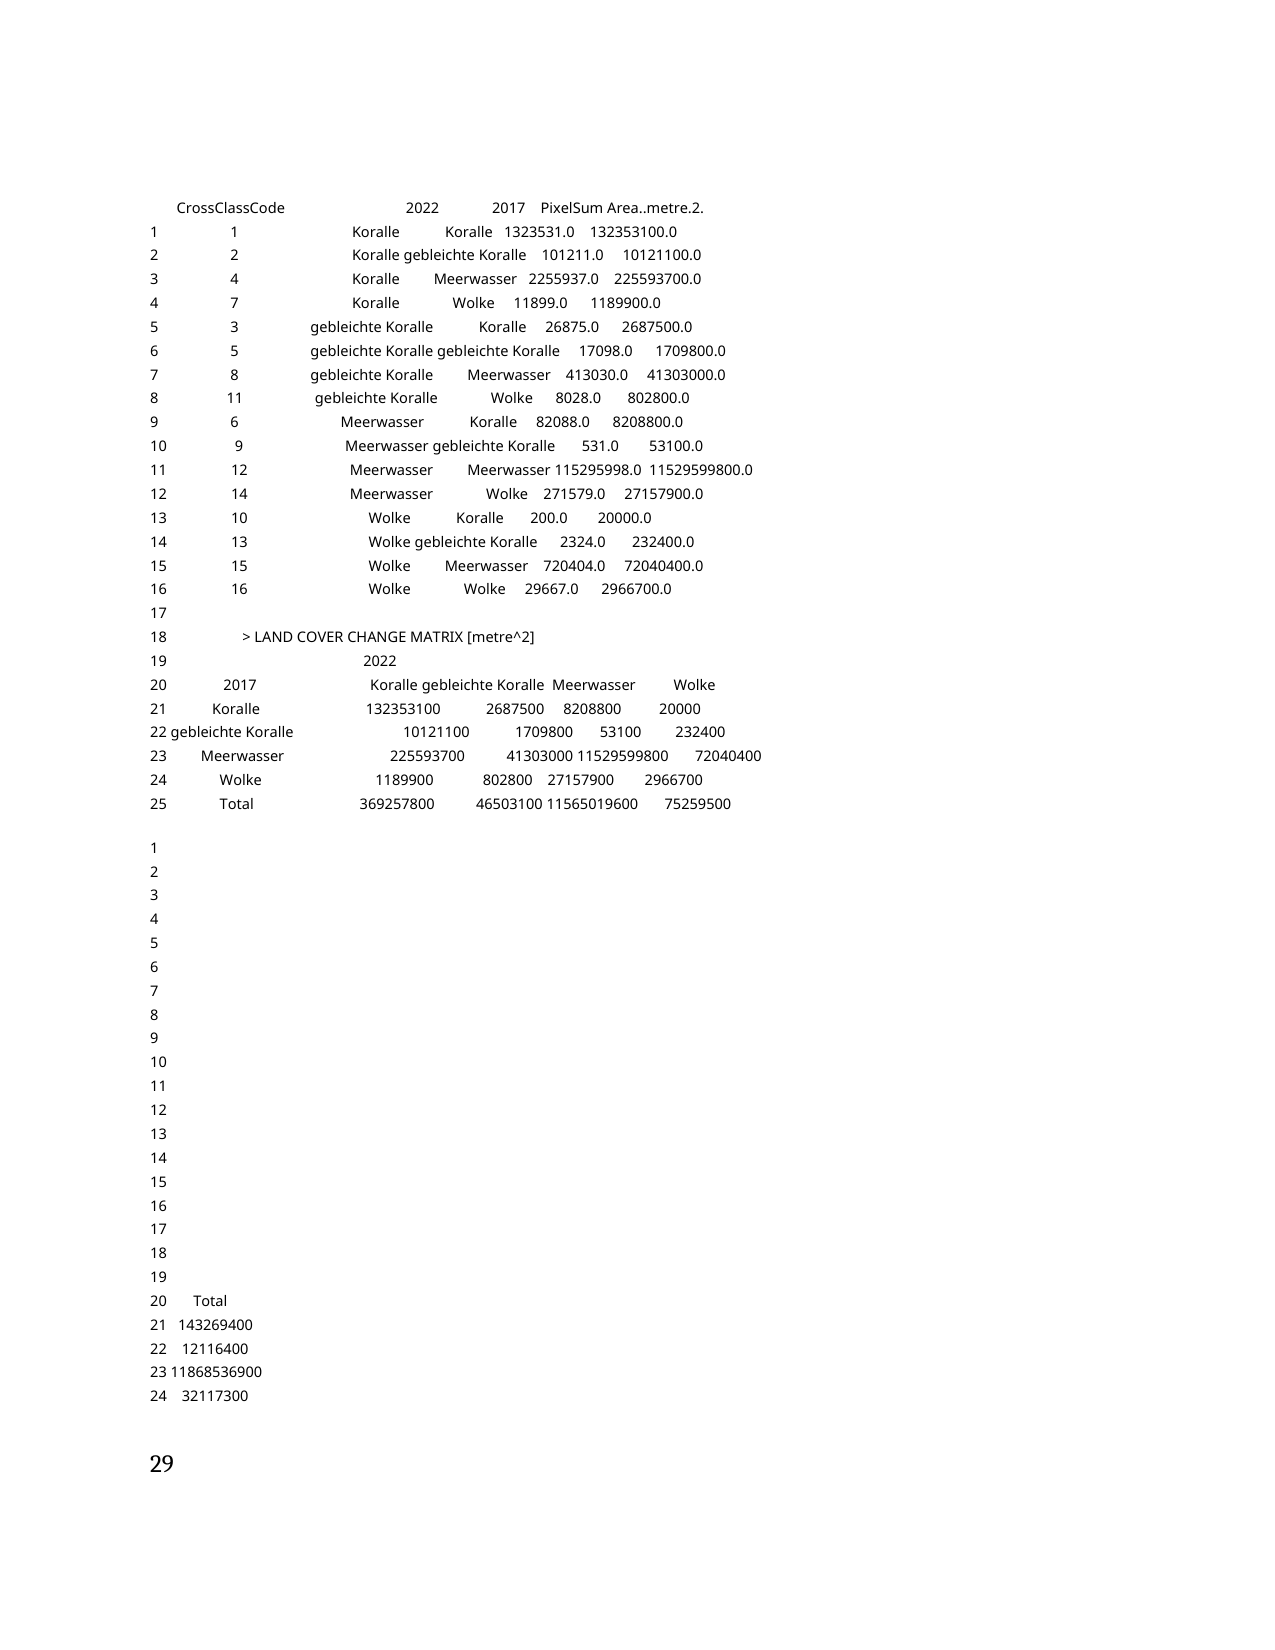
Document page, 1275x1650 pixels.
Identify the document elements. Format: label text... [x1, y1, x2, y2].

text 25 Total 369257800 46503100 11565019600 75259500 [150, 794, 1125, 814]
text 3 4 Koralle Meerwasser 2255937.0 225593700.0 [150, 269, 1125, 289]
text 22 gebleichte Koralle 10121100 1709800 53100 232400 [150, 722, 1125, 742]
text 6 5 gebleichte Koralle gebleichte Koralle 17098.0 1709800.0 [150, 341, 1125, 361]
text 11 [150, 1076, 1125, 1096]
text 19 2022 [150, 651, 1125, 671]
text 13 [150, 1124, 1125, 1144]
text 5 3 gebleichte Koralle Koralle 26875.0 2687500.0 [150, 317, 1125, 337]
text 20 2017 Koralle gebleichte Koralle Meerwasser Wolke [150, 674, 1125, 694]
text 18 [150, 1243, 1125, 1263]
text 21 Koralle 132353100 2687500 8208800 20000 [150, 698, 1125, 718]
text 23 11868536900 [150, 1362, 1125, 1382]
text 21 143269400 [150, 1314, 1125, 1334]
text 16 [150, 1195, 1125, 1215]
text 4 7 Koralle Wolke 11899.0 1189900.0 [150, 293, 1125, 313]
text 7 [150, 981, 1125, 1001]
text 14 13 Wolke gebleichte Koralle 2324.0 232400.0 [150, 531, 1125, 551]
text 2 [150, 861, 1125, 881]
text 24 Wolke 1189900 802800 27157900 2966700 [150, 770, 1125, 790]
text 6 [150, 957, 1125, 977]
text 19 [150, 1267, 1125, 1287]
text 8 11 gebleichte Koralle Wolke 8028.0 802800.0 [150, 388, 1125, 408]
text 18 > LAND COVER CHANGE MATRIX [metre^2] [150, 627, 1125, 647]
text 24 32117300 [150, 1386, 1125, 1406]
text 23 Meerwasser 225593700 41303000 11529599800 72040400 [150, 746, 1125, 766]
text 12 14 Meerwasser Wolke 271579.0 27157900.0 [150, 484, 1125, 504]
text 11 12 Meerwasser Meerwasser 115295998.0 11529599800.0 [150, 460, 1125, 480]
text 10 9 Meerwasser gebleichte Koralle 531.0 53100.0 [150, 436, 1125, 456]
text 15 15 Wolke Meerwasser 720404.0 72040400.0 [150, 555, 1125, 575]
text 10 [150, 1052, 1125, 1072]
text 13 10 Wolke Koralle 200.0 20000.0 [150, 508, 1125, 527]
text 4 [150, 909, 1125, 929]
text 17 [150, 603, 1125, 623]
text 9 [150, 1028, 1125, 1048]
text 5 [150, 933, 1125, 953]
text 1 [150, 837, 1125, 857]
text 14 [150, 1148, 1125, 1167]
text 1 1 Koralle Koralle 1323531.0 132353100.0 [150, 221, 1125, 241]
text 12 [150, 1100, 1125, 1120]
text 16 16 Wolke Wolke 29667.0 2966700.0 [150, 579, 1125, 599]
text 2 2 Koralle gebleichte Koralle 101211.0 10121100.0 [150, 245, 1125, 265]
text 7 8 gebleichte Koralle Meerwasser 413030.0 41303000.0 [150, 364, 1125, 384]
text 20 Total [150, 1291, 1125, 1311]
text 22 12116400 [150, 1338, 1125, 1358]
text 9 6 Meerwasser Koralle 82088.0 8208800.0 [150, 412, 1125, 432]
text 3 [150, 885, 1125, 905]
text CrossClassCode 2022 2017 PixelSum Area..metre.2. [150, 197, 1125, 217]
text 17 [150, 1219, 1125, 1239]
text 8 [150, 1004, 1125, 1024]
text 15 [150, 1171, 1125, 1191]
